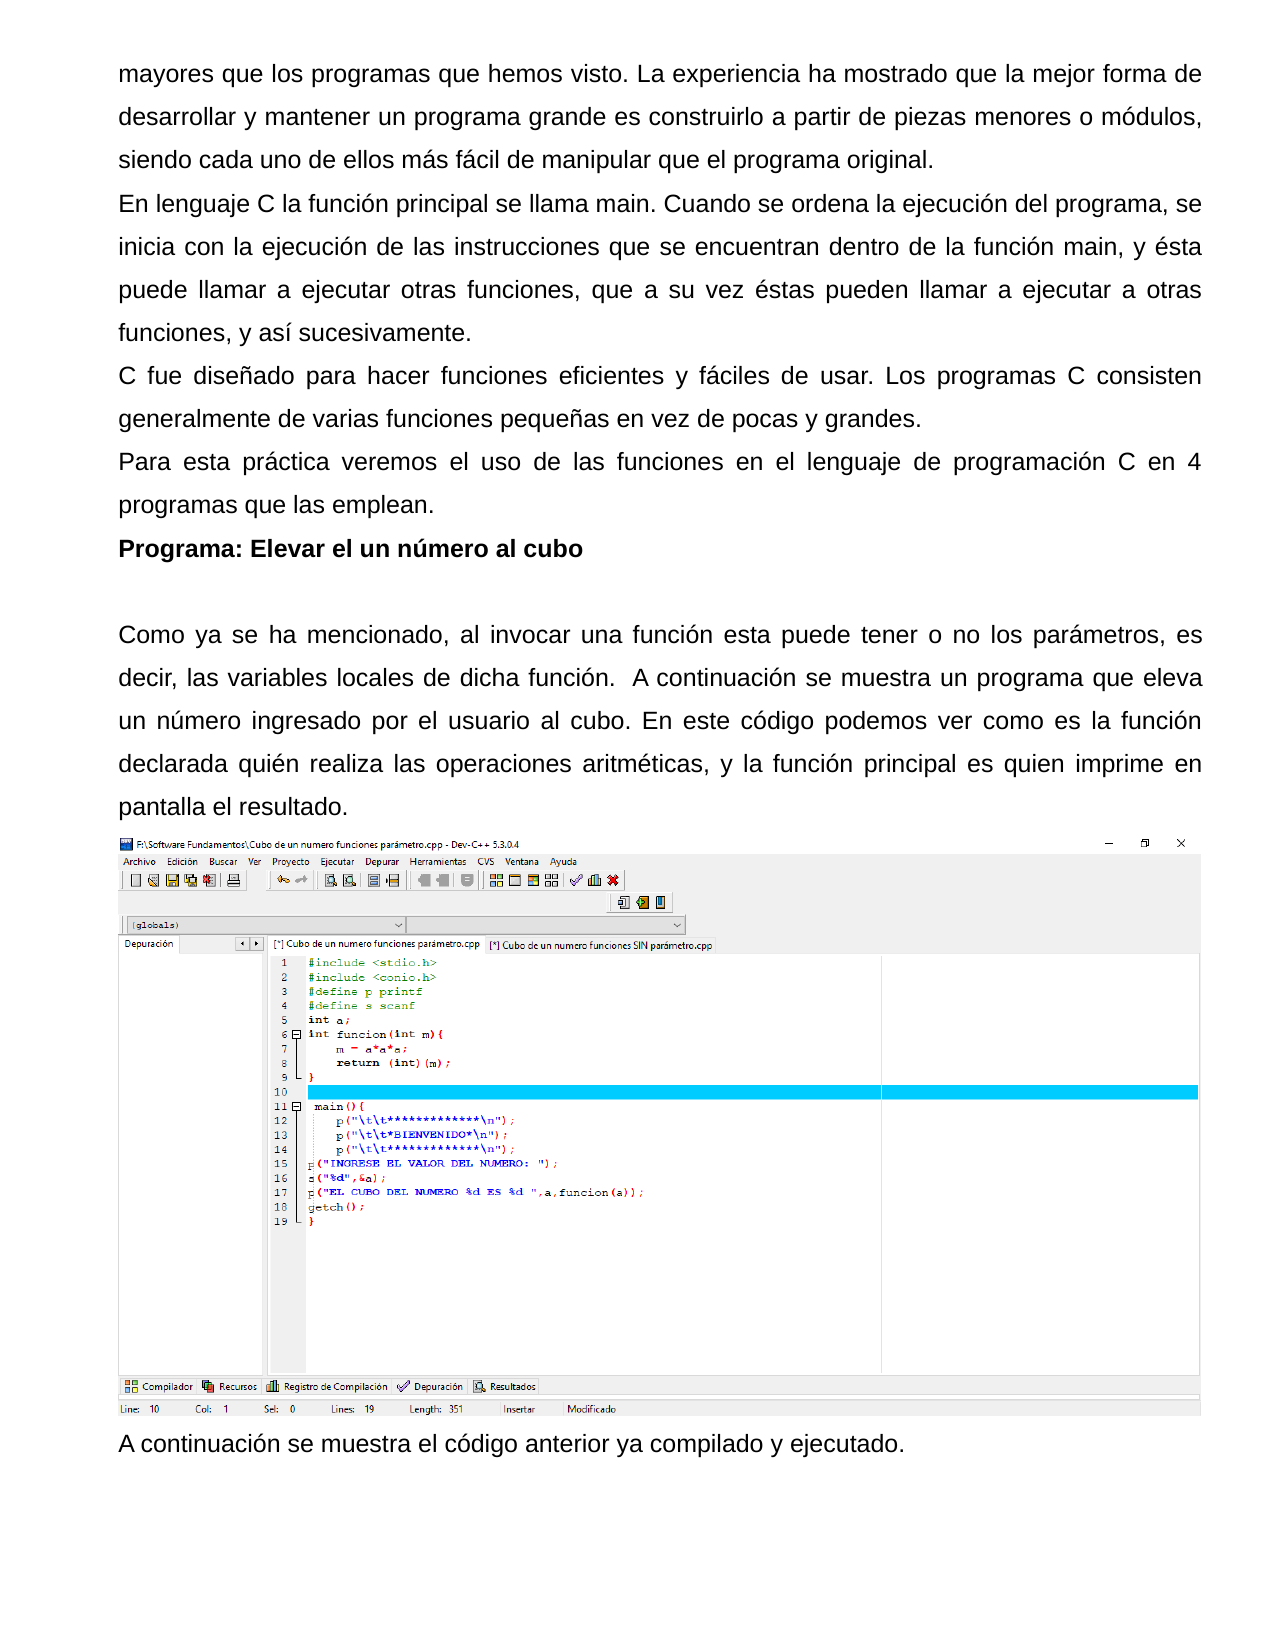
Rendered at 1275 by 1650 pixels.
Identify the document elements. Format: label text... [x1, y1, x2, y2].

text Programa: Elevar el un número al cubo [118, 533, 1205, 562]
text Como ya se ha mencionado, al invocar una función esta puede tener o no los parámetros, es decir, las variables locales de dicha función. A continuación se muestra un programa que eleva un número ingresado por el usuario al cubo. En este código podemos ver como es la función declarada quién realiza las operaciones aritméticas, y la función principal es quien imprime en pantalla el resultado. [118, 620, 1205, 821]
text En lenguaje C la función principal se llama main. Cuando se ordena la ejecución del programa, se inicia con la ejecución de las instrucciones que se encuentran dentro de la función main, y ésta puede llamar a ejecutar otras funciones, que a su vez éstas pueden llamar a ejecutar a otras funciones, y así sucesivamente. [118, 188, 1205, 347]
text Para esta práctica veremos el uso de las funciones en el lenguaje de programación C en 4 programas que las emplean. [118, 447, 1205, 519]
text C fue diseñado para hacer funciones eficientes y fáciles de usar. Los programas C consisten generalmente de varias funciones pequeñas en vez de pocas y grandes. [118, 361, 1205, 433]
text A continuación se muestra el código anterior ya compilado y ejecutado. [118, 1429, 1205, 1458]
text mayores que los programas que hemos visto. La experiencia ha mostrado que la mejor forma de desarrollar y mantener un programa grande es construirlo a partir de piezas menores o módulos, siendo cada uno de ellos más fácil de manipular que el programa original. [118, 59, 1205, 174]
